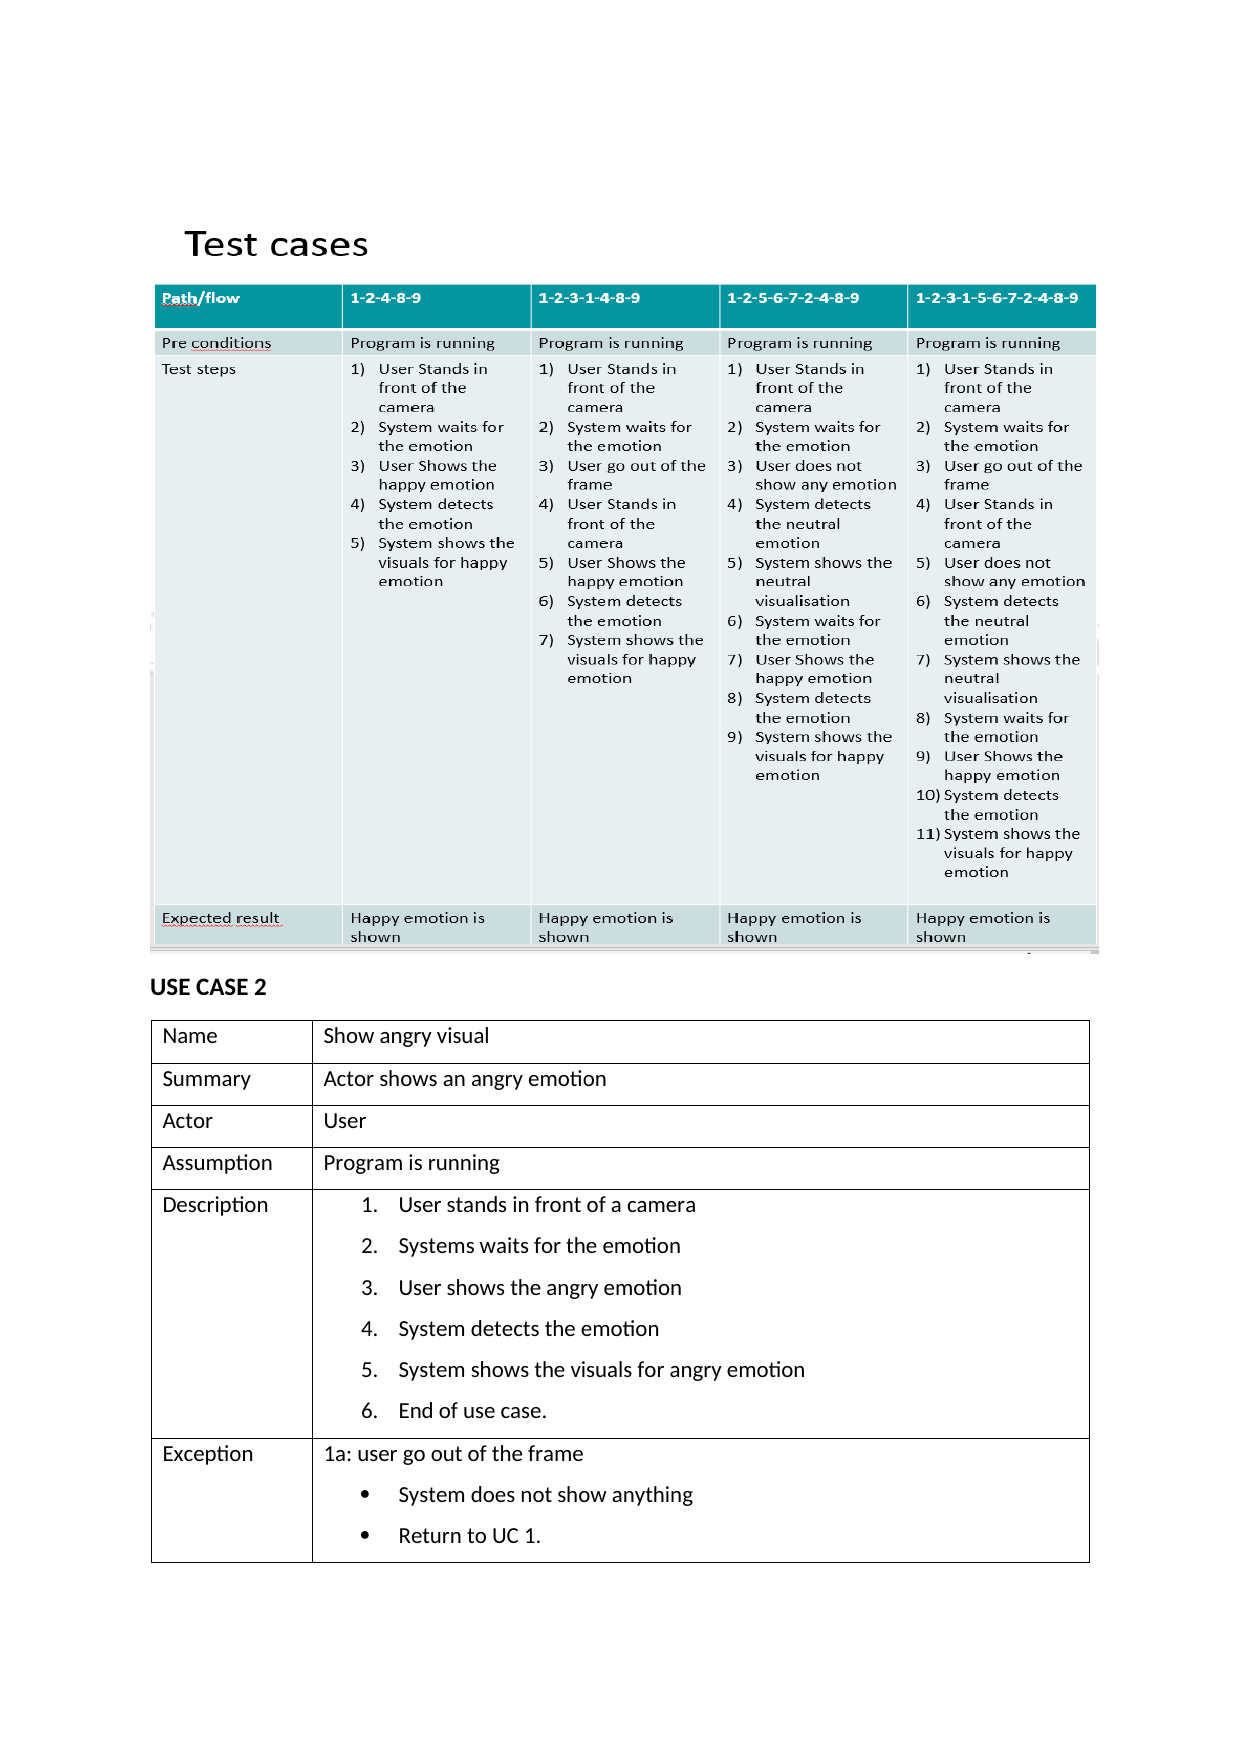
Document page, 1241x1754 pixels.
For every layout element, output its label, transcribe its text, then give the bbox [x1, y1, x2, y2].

table_cell User stands in front of a camera Systems waits for the emotion User shows the angry emotion System detects the emotion System shows the visuals for angry emotion End of use case. [313, 1190, 1089, 1438]
table_cell 1a: user go out of the frame System does not show anything Return to UC 1. [313, 1439, 1089, 1562]
table_header Show angry visual [313, 1021, 1089, 1063]
table_cell Exception [152, 1439, 312, 1562]
table_cell Summary [152, 1064, 312, 1105]
table_header Name [152, 1021, 312, 1063]
table_cell Description [152, 1190, 312, 1438]
table_cell Program is running [313, 1148, 1089, 1189]
table_cell Actor shows an angry emotion [313, 1064, 1089, 1105]
text USE CASE 2 [150, 971, 1090, 1002]
table_cell Assumption [152, 1148, 312, 1189]
table_cell Actor [152, 1106, 312, 1147]
table_cell User [313, 1106, 1089, 1147]
